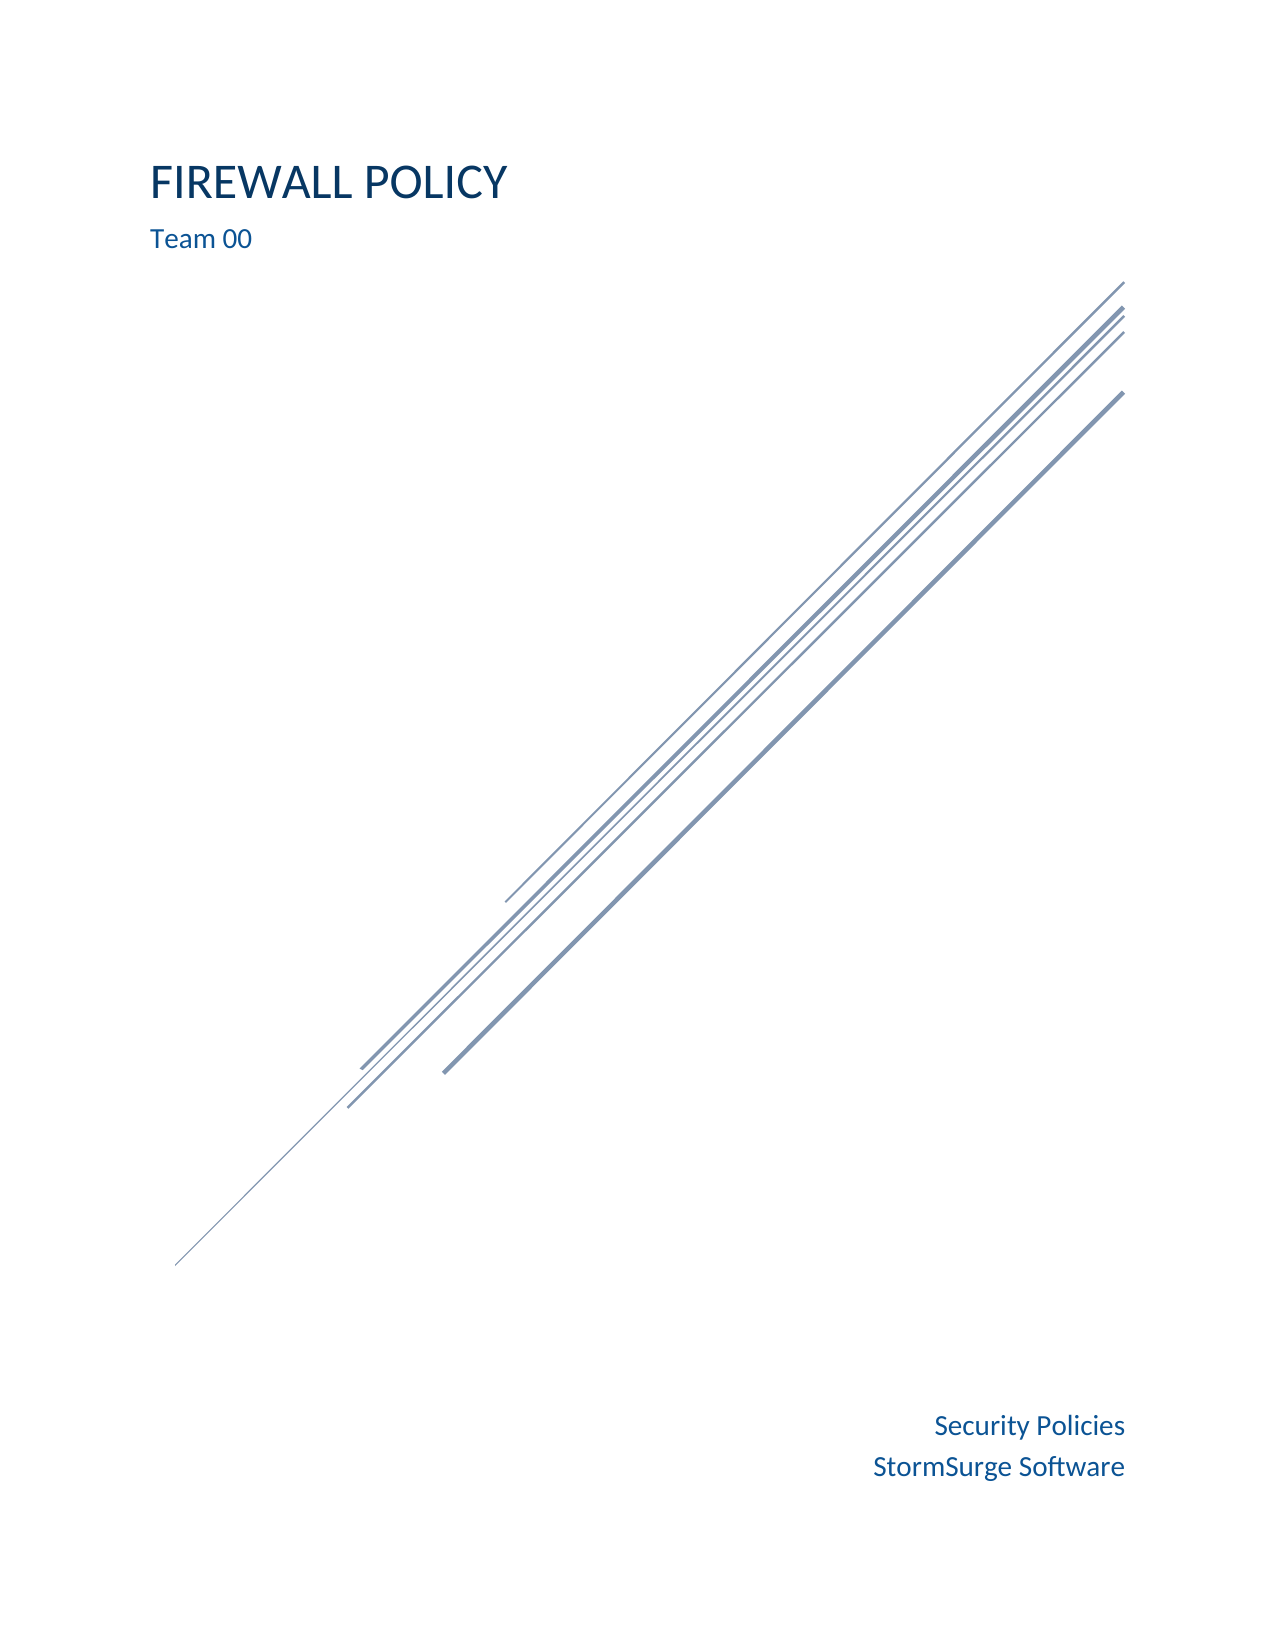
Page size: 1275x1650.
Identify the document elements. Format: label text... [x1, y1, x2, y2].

text StormSurge Software [150, 1448, 1125, 1484]
text FIREWALL POLICY [150, 150, 1125, 211]
text Team 00 [150, 220, 1125, 256]
text Security Policies [150, 1407, 1125, 1443]
